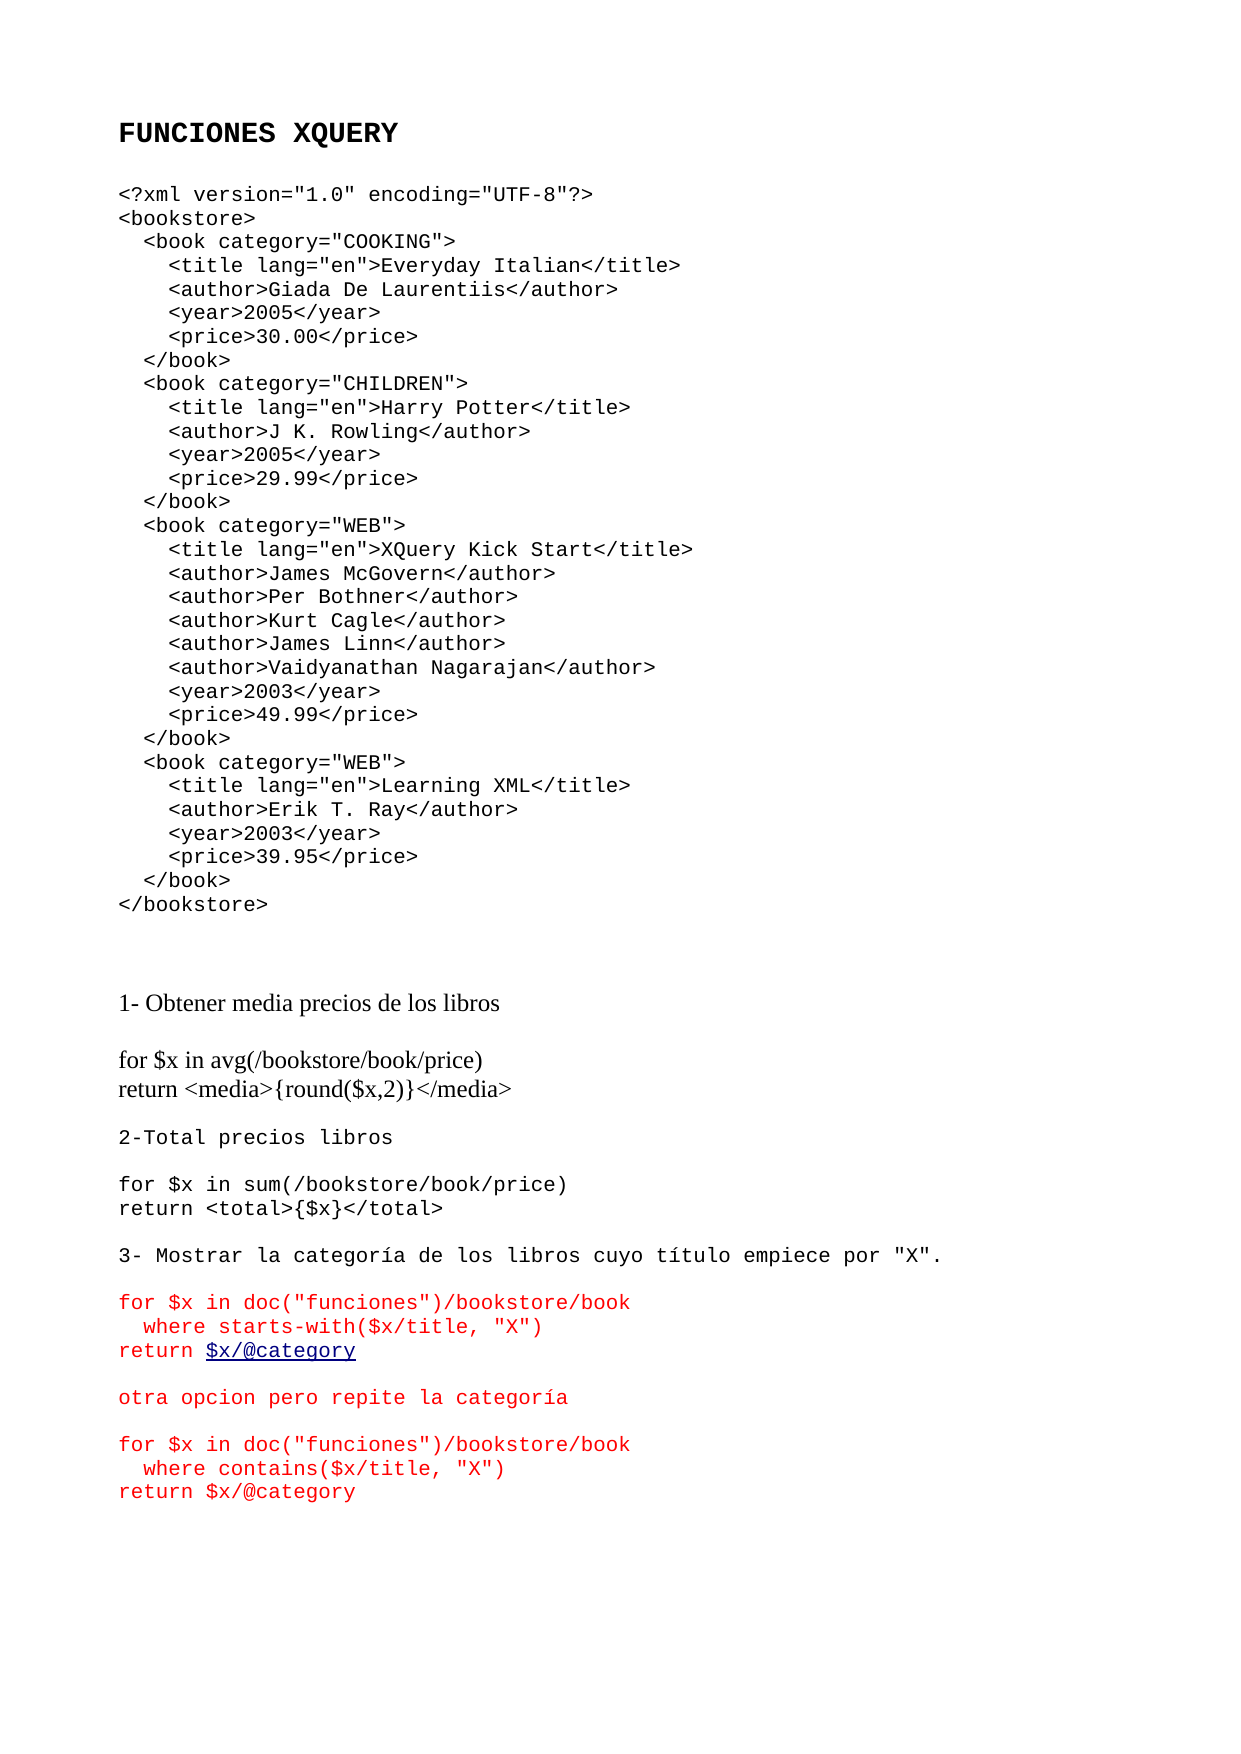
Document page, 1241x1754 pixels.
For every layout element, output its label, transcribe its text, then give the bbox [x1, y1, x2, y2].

text for $x in doc("funciones")/bookstore/book [118, 1292, 1122, 1316]
text otra opcion pero repite la categoría [118, 1387, 1122, 1411]
text FUNCIONES XQUERY [118, 118, 1122, 151]
text <title lang="en">Harry Potter</title> [118, 397, 1122, 421]
text for $x in sum(/bookstore/book/price) [118, 1174, 1122, 1198]
text <book category="WEB"> [118, 752, 1122, 775]
text <?xml version="1.0" encoding="UTF-8"?> [118, 184, 1122, 208]
text where contains($x/title, "X") [118, 1458, 1122, 1481]
text return $x/@category [118, 1481, 1122, 1505]
text <book category="CHILDREN"> [118, 373, 1122, 397]
text </book> [118, 728, 1122, 752]
text 3- Mostrar la categoría de los libros cuyo título empiece por "X". [118, 1245, 1122, 1269]
text </book> [118, 870, 1122, 893]
text <title lang="en">XQuery Kick Start</title> [118, 539, 1122, 562]
text <bookstore> [118, 208, 1122, 231]
text </book> [118, 350, 1122, 373]
text </bookstore> [118, 893, 1122, 917]
text <price>29.99</price> [118, 468, 1122, 492]
text <title lang="en">Learning XML</title> [118, 775, 1122, 799]
text 2-Total precios libros [118, 1127, 1122, 1150]
text <author>Erik T. Ray</author> [118, 799, 1122, 823]
text <price>39.95</price> [118, 846, 1122, 870]
text <author>Giada De Laurentiis</author> [118, 279, 1122, 302]
text return $x/@category [118, 1339, 1122, 1363]
text return <media>{round($x,2)}</media> [118, 1074, 1122, 1103]
text <author>J K. Rowling</author> [118, 421, 1122, 444]
text <title lang="en">Everyday Italian</title> [118, 255, 1122, 279]
text <price>30.00</price> [118, 326, 1122, 350]
text <year>2005</year> [118, 444, 1122, 468]
text <author>Per Bothner</author> [118, 586, 1122, 610]
text <author>James Linn</author> [118, 633, 1122, 657]
text for $x in doc("funciones")/bookstore/book [118, 1434, 1122, 1458]
text <year>2003</year> [118, 681, 1122, 704]
text <book category="COOKING"> [118, 231, 1122, 255]
text <author>James McGovern</author> [118, 562, 1122, 586]
text <book category="WEB"> [118, 515, 1122, 539]
text <year>2005</year> [118, 302, 1122, 326]
text where starts-with($x/title, "X") [118, 1316, 1122, 1339]
text <author>Kurt Cagle</author> [118, 610, 1122, 633]
text <year>2003</year> [118, 823, 1122, 846]
text <price>49.99</price> [118, 704, 1122, 728]
text <author>Vaidyanathan Nagarajan</author> [118, 657, 1122, 681]
text 1- Obtener media precios de los libros [118, 988, 1122, 1017]
text for $x in avg(/bookstore/book/price) [118, 1046, 1122, 1074]
text </book> [118, 492, 1122, 515]
text return <total>{$x}</total> [118, 1198, 1122, 1221]
